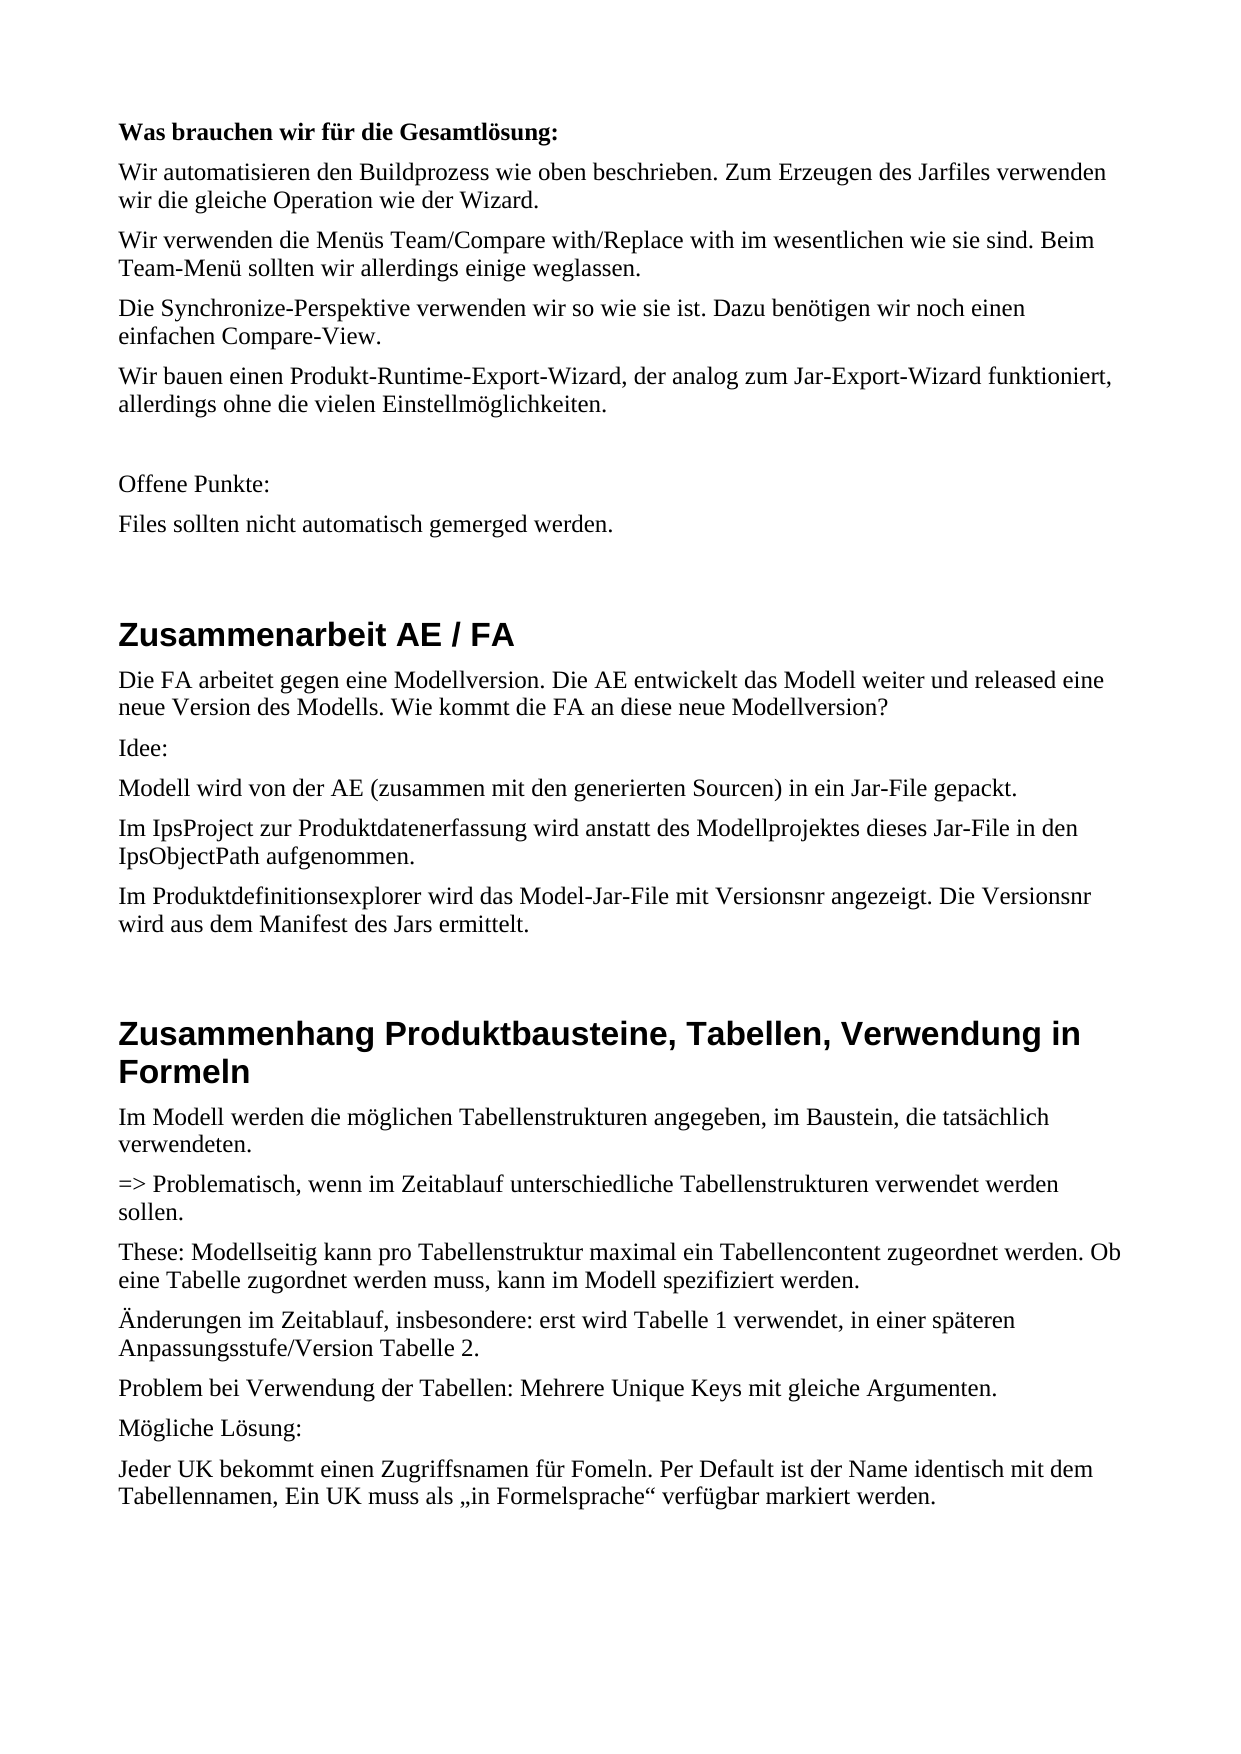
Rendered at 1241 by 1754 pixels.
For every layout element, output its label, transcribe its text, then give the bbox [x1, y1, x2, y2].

text => Problematisch, wenn im Zeitablauf unterschiedliche Tabellenstrukturen verwendet werden sollen. [118, 1171, 1122, 1226]
subtitle Zusammenarbeit AE / FA [118, 616, 1122, 653]
text Im Modell werden die möglichen Tabellenstrukturen angegeben, im Baustein, die tatsächlich verwendeten. [118, 1103, 1122, 1158]
text Files sollten nicht automatisch gemerged werden. [118, 510, 1122, 538]
text Was brauchen wir für die Gesamtlösung: [118, 118, 1122, 146]
text Problem bei Verwendung der Tabellen: Mehrere Unique Keys mit gleiche Argumenten. [118, 1374, 1122, 1402]
text Idee: [118, 734, 1122, 761]
text Modell wird von der AE (zusammen mit den generierten Sourcen) in ein Jar-File gepackt. [118, 774, 1122, 802]
text Wir verwenden die Menüs Team/Compare with/Replace with im wesentlichen wie sie sind. Beim Team-Menü sollten wir allerdings einige weglassen. [118, 226, 1122, 282]
text Im IpsProject zur Produktdatenerfassung wird anstatt des Modellprojektes dieses Jar-File in den IpsObjectPath aufgenommen. [118, 814, 1122, 869]
text Die FA arbeitet gegen eine Modellversion. Die AE entwickelt das Modell weiter und released eine neue Version des Modells. Wie kommt die FA an diese neue Modellversion? [118, 666, 1122, 721]
text These: Modellseitig kann pro Tabellenstruktur maximal ein Tabellencontent zugeordnet werden. Ob eine Tabelle zugordnet werden muss, kann im Modell spezifiziert werden. [118, 1238, 1122, 1294]
text Offene Punkte: [118, 470, 1122, 498]
text Jeder UK bekommt einen Zugriffsnamen für Fomeln. Per Default ist der Name identisch mit dem Tabellennamen, Ein UK muss als „in Formelsprache“ verfügbar markiert werden. [118, 1455, 1122, 1510]
text Die Synchronize-Perspektive verwenden wir so wie sie ist. Dazu benötigen wir noch einen einfachen Compare-View. [118, 294, 1122, 349]
text Im Produktdefinitionsexplorer wird das Model-Jar-File mit Versionsnr angezeigt. Die Versionsnr wird aus dem Manifest des Jars ermittelt. [118, 882, 1122, 937]
text Änderungen im Zeitablauf, insbesondere: erst wird Tabelle 1 verwendet, in einer späteren Anpassungsstufe/Version Tabelle 2. [118, 1306, 1122, 1362]
text Wir automatisieren den Buildprozess wie oben beschrieben. Zum Erzeugen des Jarfiles verwenden wir die gleiche Operation wie der Wizard. [118, 158, 1122, 214]
text Mögliche Lösung: [118, 1414, 1122, 1442]
text Wir bauen einen Produkt-Runtime-Export-Wizard, der analog zum Jar-Export-Wizard funktioniert, allerdings ohne die vielen Einstellmöglichkeiten. [118, 362, 1122, 417]
subtitle Zusammenhang Produktbausteine, Tabellen, Verwendung in Formeln [118, 1015, 1122, 1090]
